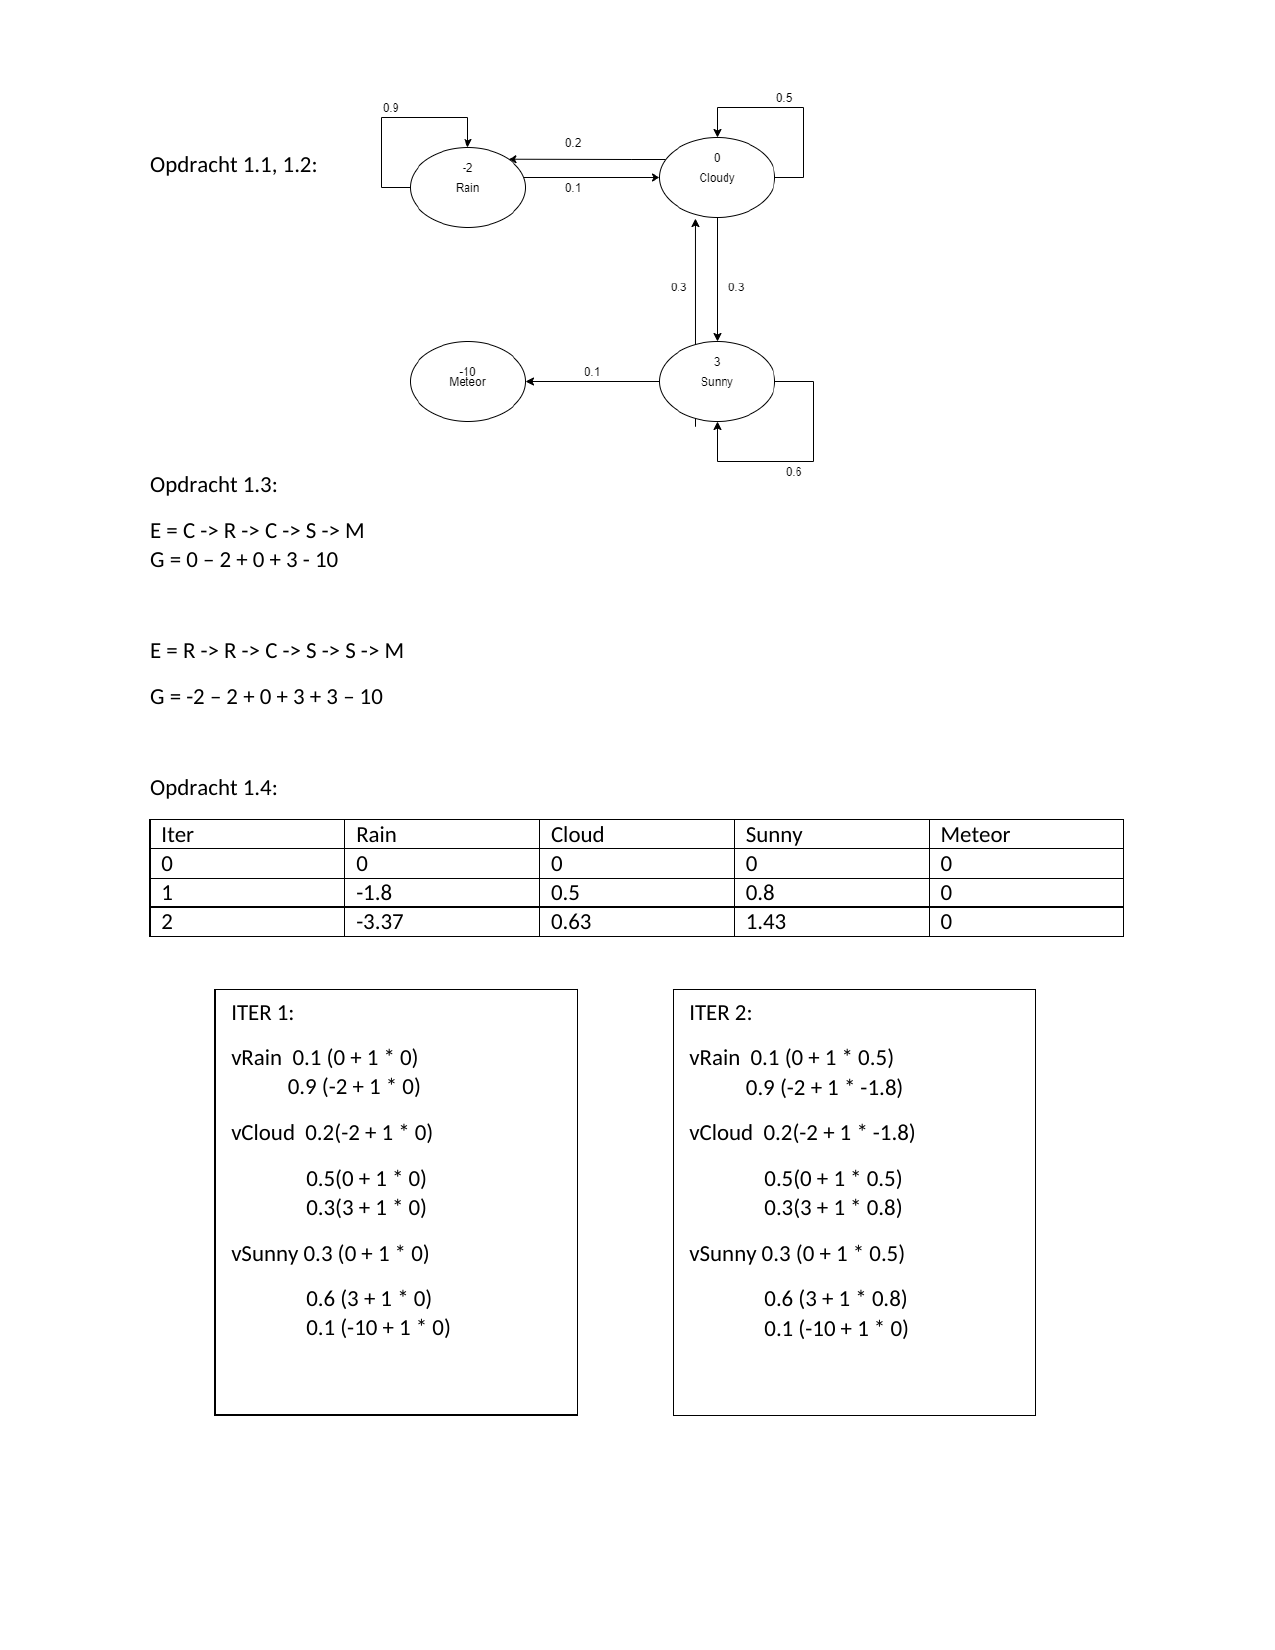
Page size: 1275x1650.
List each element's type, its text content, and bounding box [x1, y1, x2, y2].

table_header Meteor [930, 820, 1123, 848]
text vSunny 0.3 (0 + 1 * 0) [231, 1239, 562, 1267]
text vSunny 0.3 (0 + 1 * 0.5) [689, 1239, 1020, 1267]
table_header Cloud [540, 820, 734, 848]
table_cell 0.5 [540, 879, 734, 906]
table_header Iter [151, 820, 344, 848]
text 0.5(0 + 1 * 0) 0.3(3 + 1 * 0) [231, 1164, 562, 1221]
table_header Rain [345, 820, 539, 848]
table_cell -1.8 [345, 879, 539, 906]
text ITER 2: [689, 998, 1020, 1026]
table_cell 1 [151, 879, 344, 906]
table_cell 0 [540, 849, 734, 877]
table_cell 1.43 [735, 908, 929, 936]
text ITER 1: [231, 998, 562, 1026]
text G = -2 – 2 + 0 + 3 + 3 – 10 [150, 682, 1125, 710]
table_cell 0.63 [540, 908, 734, 936]
text Opdracht 1.3: [150, 470, 1125, 498]
text E = C -> R -> C -> S -> M G = 0 – 2 + 0 + 3 - 10 [150, 516, 1125, 573]
text 0.5(0 + 1 * 0.5) 0.3(3 + 1 * 0.8) [689, 1164, 1020, 1221]
text vCloud 0.2(-2 + 1 * 0) [231, 1118, 562, 1146]
text E = R -> R -> C -> S -> S -> M [150, 636, 1125, 664]
table_header Sunny [735, 820, 929, 848]
table_cell 0 [930, 908, 1123, 936]
table_cell 0.8 [735, 879, 929, 906]
table_cell 0 [345, 849, 539, 877]
table_cell 0 [735, 849, 929, 877]
table_cell 2 [151, 908, 344, 936]
text [820, 150, 1125, 178]
table_cell 0 [151, 849, 344, 877]
text 0.6 (3 + 1 * 0.8) 0.1 (-10 + 1 * 0) [689, 1284, 1020, 1342]
table_cell -3.37 [345, 908, 539, 936]
table_cell 0 [930, 849, 1123, 877]
text Opdracht 1.4: [150, 773, 1125, 802]
text 0.6 (3 + 1 * 0) 0.1 (-10 + 1 * 0) [231, 1284, 562, 1341]
text vRain 0.1 (0 + 1 * 0) 0.9 (-2 + 1 * 0) [231, 1043, 562, 1100]
text Opdracht 1.1, 1.2: [150, 150, 371, 178]
text vRain 0.1 (0 + 1 * 0.5) 0.9 (-2 + 1 * -1.8) [689, 1043, 1020, 1101]
table_cell 0 [930, 879, 1123, 906]
text vCloud 0.2(-2 + 1 * -1.8) [689, 1118, 1020, 1146]
